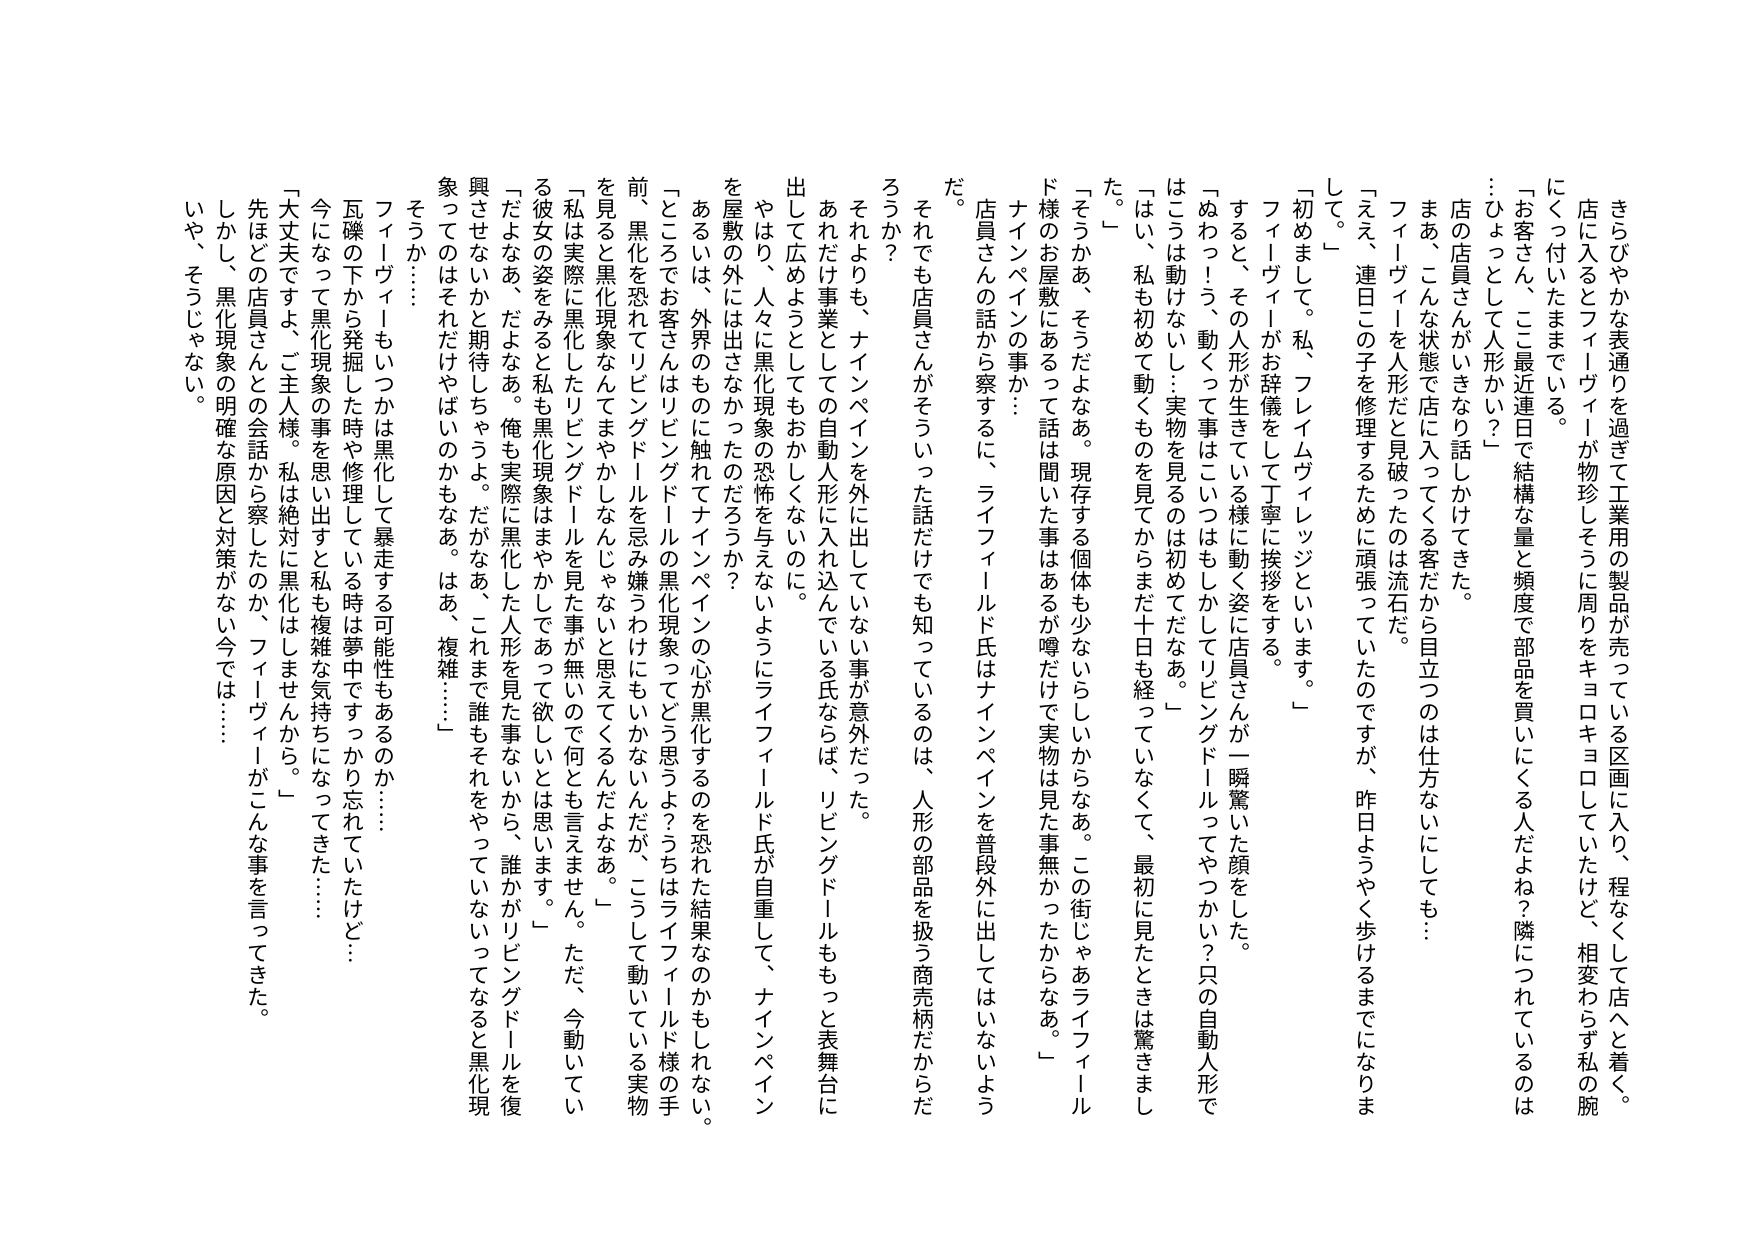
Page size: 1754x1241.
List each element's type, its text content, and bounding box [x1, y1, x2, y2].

text きらびやかな表通りを過ぎて工業用の製品が売っている区画に入り、程なくして店へと着く。 [1604, 176, 1636, 1122]
text 「お客さん、ここ最近連日で結構な量と頻度で部品を買いにくる人だよね？隣につれているのは…ひょっとして人形かい？」 [1477, 176, 1541, 1122]
text 店員さんの話から察するに、ライフィールド氏はナインペインを普段外に出してはいないようだ。 [939, 176, 1002, 1122]
text フィーヴィーもいつかは黒化して暴走する可能性もあるのか…… [369, 176, 401, 1122]
text フィーヴィーを人形だと見破ったのは流石だ。 [1382, 176, 1414, 1122]
text それよりも、ナインペインを外に出していない事が意外だった。 [844, 176, 876, 1122]
text 「だよなあ、だよなあ。俺も実際に黒化した人形を見た事ないから、誰かがリビングドールを復興させないかと期待しちゃうよ。だがなあ、これまで誰もそれをやっていないってなると黒化現象ってのはそれだけやばいのかもなあ。はあ、複雑……」 [432, 176, 527, 1122]
text ナインペインの事か… [1002, 176, 1034, 1122]
text 先ほどの店員さんとの会話から察したのか、フィーヴィーがこんな事を言ってきた。 [242, 176, 274, 1122]
text やはり、人々に黒化現象の恐怖を与えないようにライフィールド氏が自重して、ナインペインを屋敷の外には出さなかったのだろうか？ [717, 176, 781, 1122]
text しかし、黒化現象の明確な原因と対策がない今では…… [211, 176, 242, 1122]
text フィーヴィーがお辞儀をして丁寧に挨拶をする。 [1256, 176, 1287, 1122]
text 瓦礫の下から発掘した時や修理している時は夢中ですっかり忘れていたけど… [337, 176, 369, 1122]
text あるいは、外界のものに触れてナインペインの心が黒化するのを恐れた結果なのかもしれない。 [686, 176, 717, 1122]
text 「ええ、連日この子を修理するために頑張っていたのですが、昨日ようやく歩けるまでになりまして。」 [1319, 176, 1382, 1122]
text まあ、こんな状態で店に入ってくる客だから目立つのは仕方ないにしても… [1414, 176, 1446, 1122]
text すると、その人形が生きている様に動く姿に店員さんが一瞬驚いた顔をした。 [1224, 176, 1256, 1122]
text 「はい、私も初めて動くものを見てからまだ十日も経っていなくて、最初に見たときは驚きました。」 [1097, 176, 1161, 1122]
text 「ところでお客さんはリビングドールの黒化現象ってどう思うよ？うちはライフィールド様の手前、黒化を恐れてリビングドールを忌み嫌うわけにもいかないんだが、こうして動いている実物を見ると黒化現象なんてまやかしなんじゃないと思えてくるんだよなあ。」 [591, 176, 686, 1122]
text 「大丈夫ですよ、ご主人様。私は絶対に黒化はしませんから。」 [274, 176, 306, 1122]
text あれだけ事業としての自動人形に入れ込んでいる氏ならば、リビングドールももっと表舞台に出して広めようとしてもおかしくないのに。 [781, 176, 844, 1122]
text 「私は実際に黒化したリビングドールを見た事が無いので何とも言えません。ただ、今動いている彼女の姿をみると私も黒化現象はまやかしであって欲しいとは思います。」 [527, 176, 591, 1122]
text 店に入るとフィーヴィーが物珍しそうに周りをキョロキョロしていたけど、相変わらず私の腕にくっ付いたままでいる。 [1541, 176, 1604, 1122]
text それでも店員さんがそういった話だけでも知っているのは、人形の部品を扱う商売柄だからだろうか？ [876, 176, 939, 1122]
text いや、そうじゃない。 [179, 176, 211, 1122]
text 今になって黒化現象の事を思い出すと私も複雑な気持ちになってきた…… [306, 176, 337, 1122]
text そうか…… [401, 176, 432, 1122]
text 「ぬわっ！う、動くって事はこいつはもしかしてリビングドールってやつかい？只の自動人形ではこうは動けないし…実物を見るのは初めてだなあ。」 [1161, 176, 1224, 1122]
text 「そうかあ、そうだよなあ。現存する個体も少ないらしいからなあ。この街じゃあライフィールド様のお屋敷にあるって話は聞いた事はあるが噂だけで実物は見た事無かったからなあ。」 [1034, 176, 1097, 1122]
text 「初めまして。私、フレイムヴィレッジといいます。」 [1287, 176, 1319, 1122]
text 店の店員さんがいきなり話しかけてきた。 [1446, 176, 1477, 1122]
